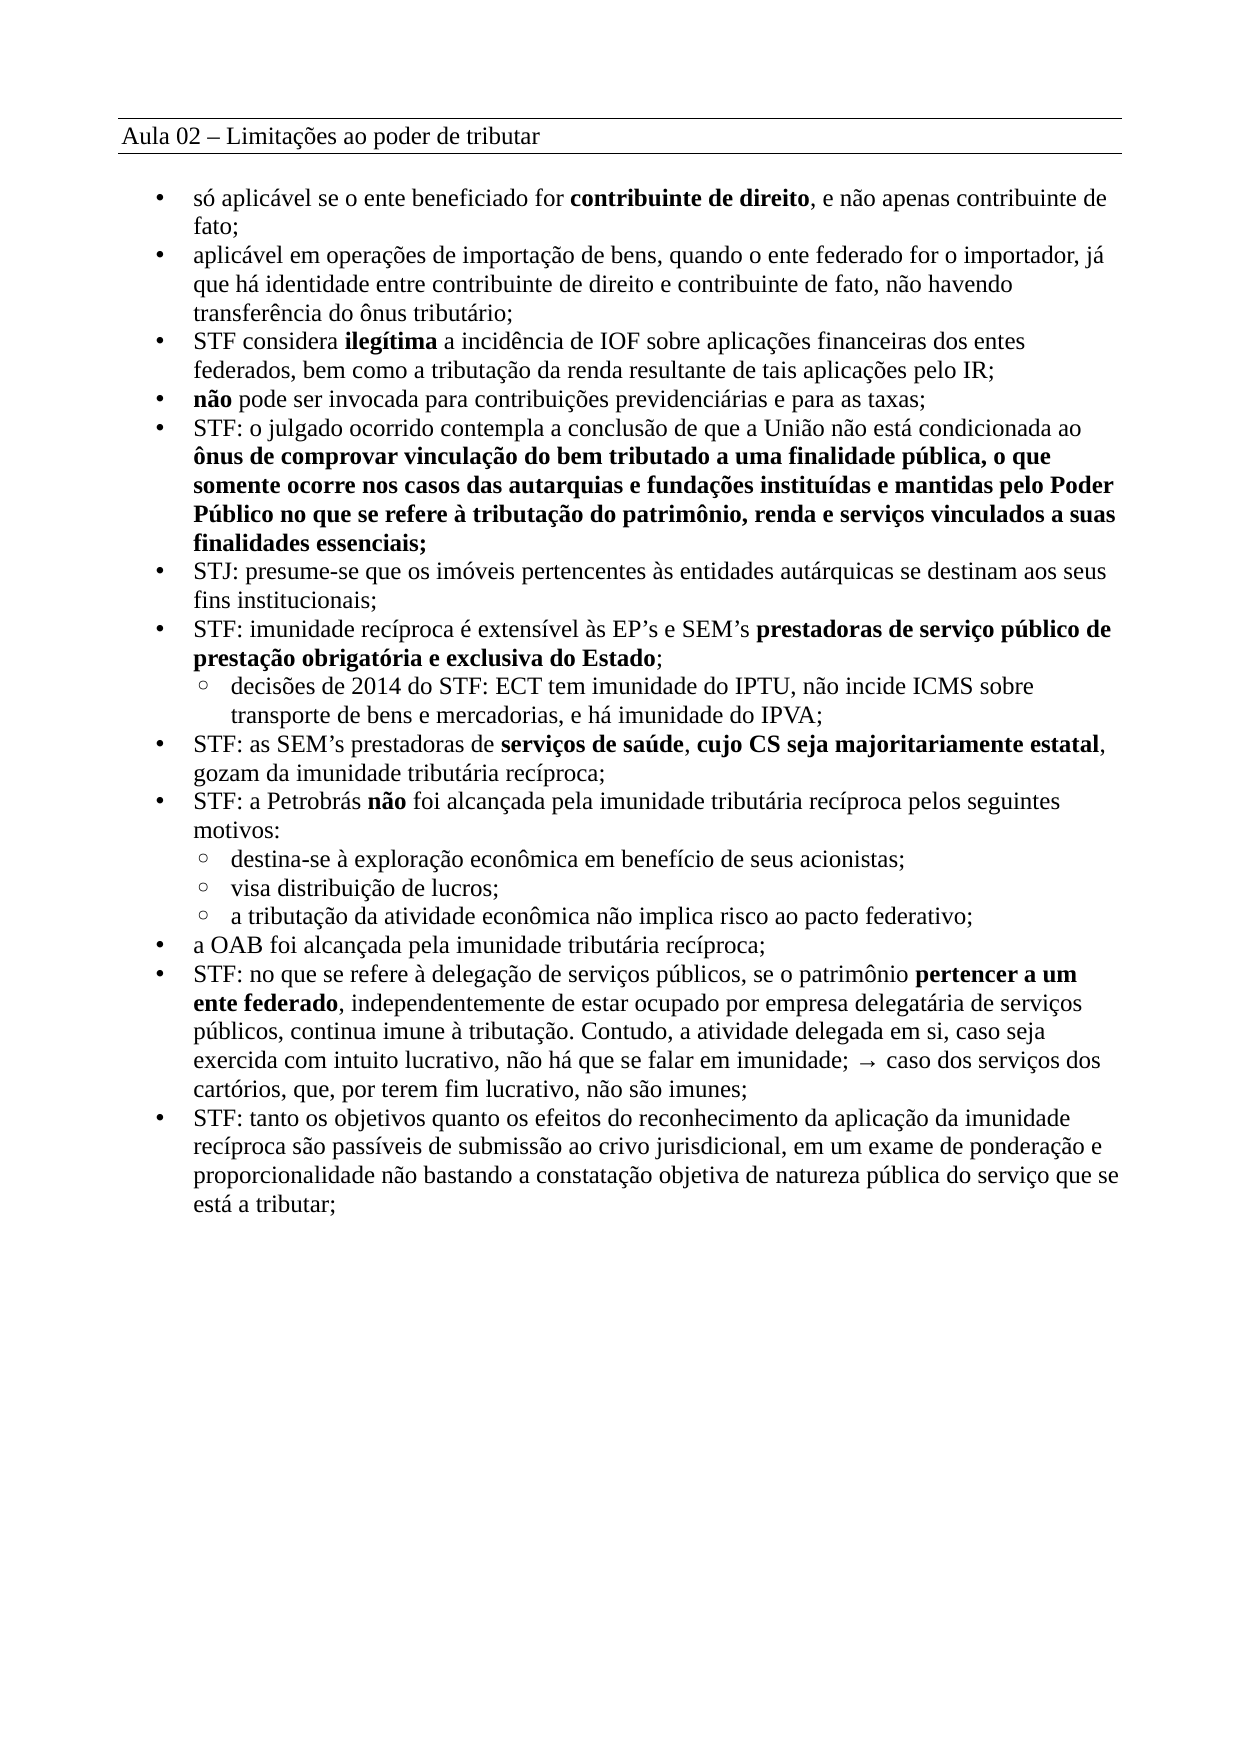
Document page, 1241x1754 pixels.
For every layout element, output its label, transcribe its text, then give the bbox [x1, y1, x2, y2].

list a OAB foi alcançada pela imunidade tributária recíproca; [156, 930, 1122, 959]
list STJ: presume-se que os imóveis pertencentes às entidades autárquicas se destinam aos seus fins institucionais; [156, 556, 1122, 614]
list STF: no que se refere à delegação de serviços públicos, se o patrimônio pertencer a um ente federado, independentemente de estar ocupado por empresa delegatária de serviços públicos, continua imune à tributação. Contudo, a atividade delegada em si, caso seja exercida com intuito lucrativo, não há que se falar em imunidade; → caso dos serviços dos cartórios, que, por terem fim lucrativo, não são imunes; [156, 959, 1122, 1103]
list STF considera ilegítima a incidência de IOF sobre aplicações financeiras dos entes federados, bem como a tributação da renda resultante de tais aplicações pelo IR; [156, 326, 1122, 384]
list STF: as SEM’s prestadoras de serviços de saúde, cujo CS seja majoritariamente estatal, gozam da imunidade tributária recíproca; [156, 729, 1122, 786]
list STF: a Petrobrás não foi alcançada pela imunidade tributária recíproca pelos seguintes motivos: [156, 786, 1122, 844]
list visa distribuição de lucros; [193, 873, 1122, 901]
list não pode ser invocada para contribuições previdenciárias e para as taxas; [156, 384, 1122, 413]
list STF: imunidade recíproca é extensível às EP’s e SEM’s prestadoras de serviço público de prestação obrigatória e exclusiva do Estado; [156, 614, 1122, 671]
list STF: tanto os objetivos quanto os efeitos do reconhecimento da aplicação da imunidade recíproca são passíveis de submissão ao crivo jurisdicional, em um exame de ponderação e proporcionalidade não bastando a constatação objetiva de natureza pública do serviço que se está a tributar; [156, 1103, 1122, 1218]
list STF: o julgado ocorrido contempla a conclusão de que a União não está condicionada ao ônus de comprovar vinculação do bem tributado a uma finalidade pública, o que somente ocorre nos casos das autarquias e fundações instituídas e mantidas pelo Poder Público no que se refere à tributação do patrimônio, renda e serviços vinculados a suas finalidades essenciais; [156, 413, 1122, 556]
list aplicável em operações de importação de bens, quando o ente federado for o importador, já que há identidade entre contribuinte de direito e contribuinte de fato, não havendo transferência do ônus tributário; [156, 240, 1122, 326]
list a tributação da atividade econômica não implica risco ao pacto federativo; [193, 901, 1122, 930]
list só aplicável se o ente beneficiado for contribuinte de direito, e não apenas contribuinte de fato; [156, 183, 1122, 240]
list destina-se à exploração econômica em benefício de seus acionistas; [193, 844, 1122, 873]
list decisões de 2014 do STF: ECT tem imunidade do IPTU, não incide ICMS sobre transporte de bens e mercadorias, e há imunidade do IPVA; [193, 671, 1122, 729]
